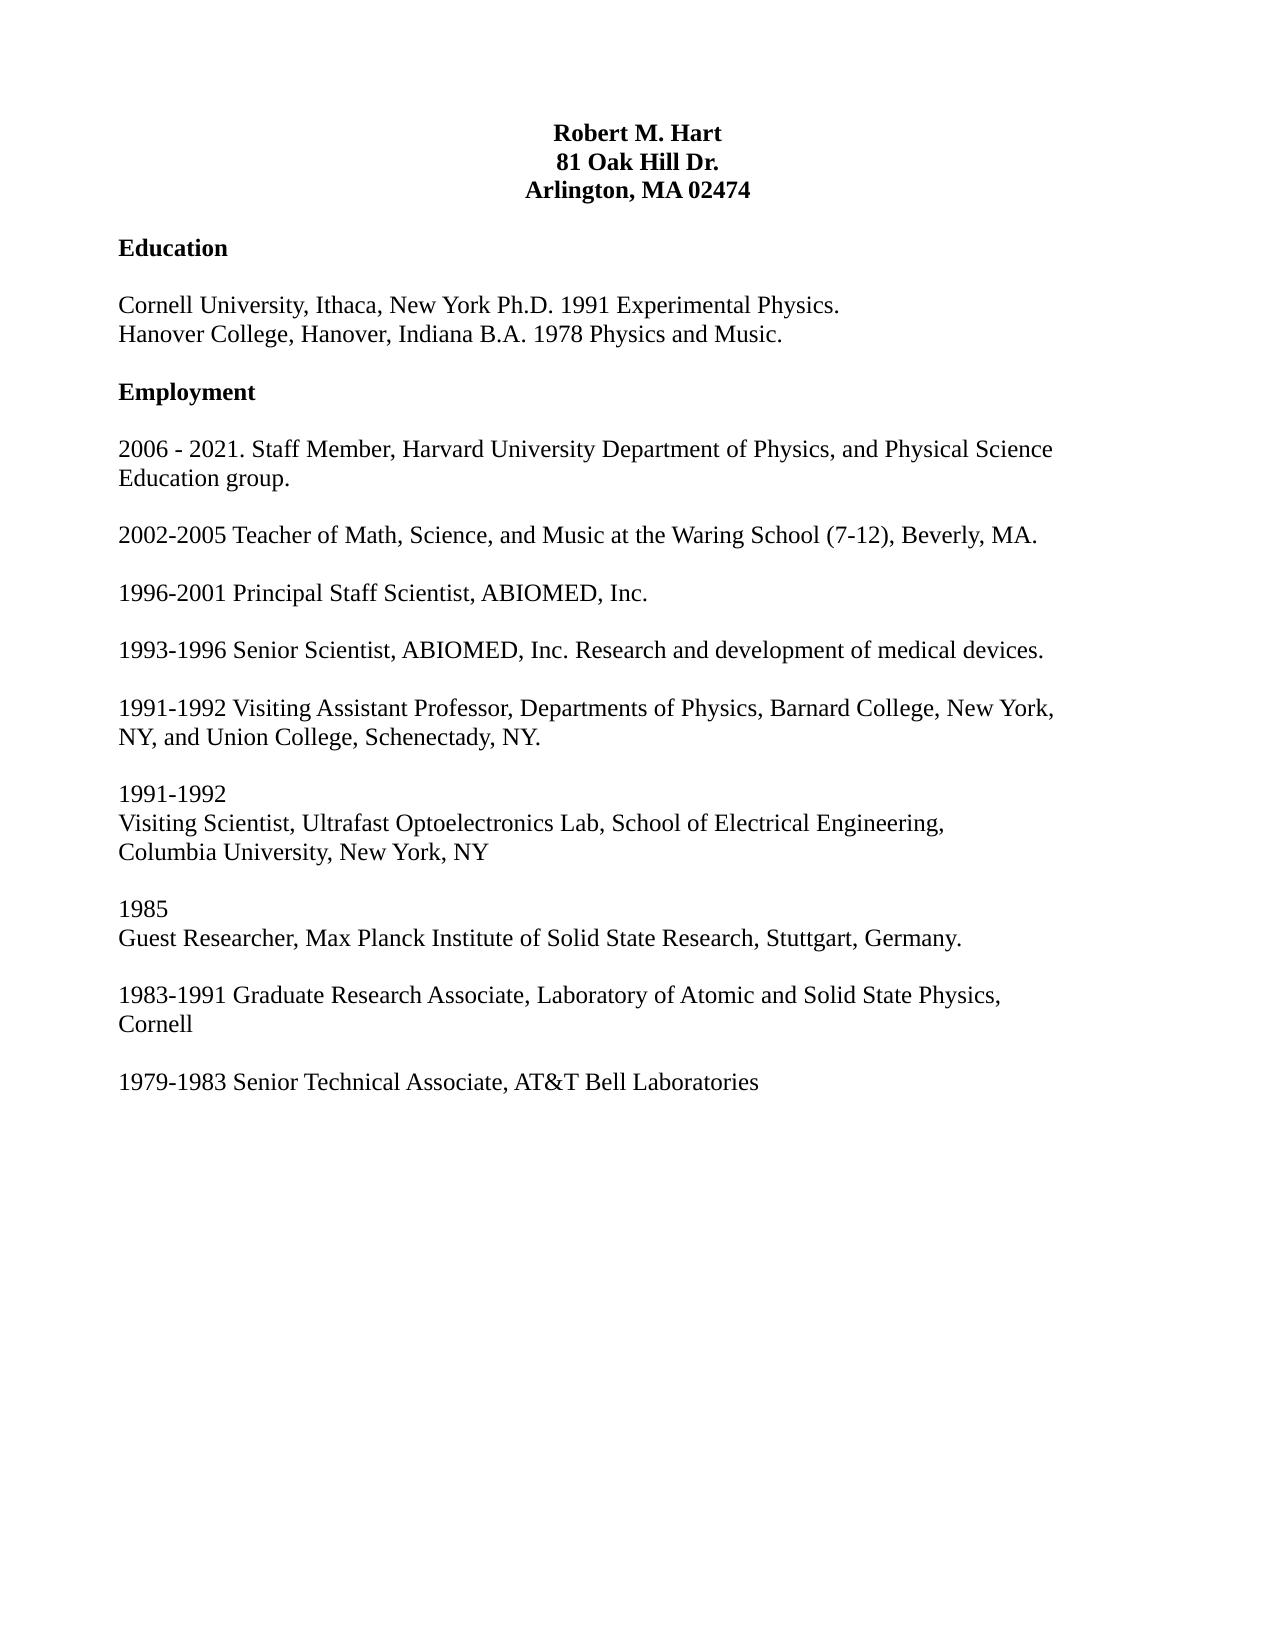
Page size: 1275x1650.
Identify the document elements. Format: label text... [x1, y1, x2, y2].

text Cornell [118, 1009, 1157, 1038]
text Education [118, 233, 1157, 262]
text Hanover College, Hanover, Indiana B.A. 1978 Physics and Music. [118, 319, 1157, 348]
text Visiting Scientist, Ultrafast Optoelectronics Lab, School of Electrical Engineering, [118, 808, 1157, 837]
text Robert M. Hart [118, 118, 1157, 147]
text 81 Oak Hill Dr. [118, 147, 1157, 176]
text Employment [118, 377, 1157, 406]
text Guest Researcher, Max Planck Institute of Solid State Research, Stuttgart, Germany. [118, 923, 1157, 952]
text 1979-1983 Senior Technical Associate, AT&T Bell Laboratories [118, 1067, 1157, 1096]
text 1983-1991 Graduate Research Associate, Laboratory of Atomic and Solid State Physics, [118, 981, 1157, 1009]
text Cornell University, Ithaca, New York Ph.D. 1991 Experimental Physics. [118, 291, 1157, 319]
text 2006 - 2021. Staff Member, Harvard University Department of Physics, and Physical Science [118, 434, 1157, 463]
text 1993-1996 Senior Scientist, ABIOMED, Inc. Research and development of medical devices. [118, 636, 1157, 664]
text 2002-2005 Teacher of Math, Science, and Music at the Waring School (7-12), Beverly, MA. [118, 521, 1157, 549]
text Education group. [118, 463, 1157, 492]
text Arlington, MA 02474 [118, 176, 1157, 204]
text NY, and Union College, Schenectady, NY. [118, 722, 1157, 751]
text 1996-2001 Principal Staff Scientist, ABIOMED, Inc. [118, 578, 1157, 607]
text Columbia University, New York, NY [118, 837, 1157, 866]
text 1991-1992 Visiting Assistant Professor, Departments of Physics, Barnard College, New York, [118, 693, 1157, 722]
text 1985 [118, 894, 1157, 923]
text 1991-1992 [118, 779, 1157, 808]
